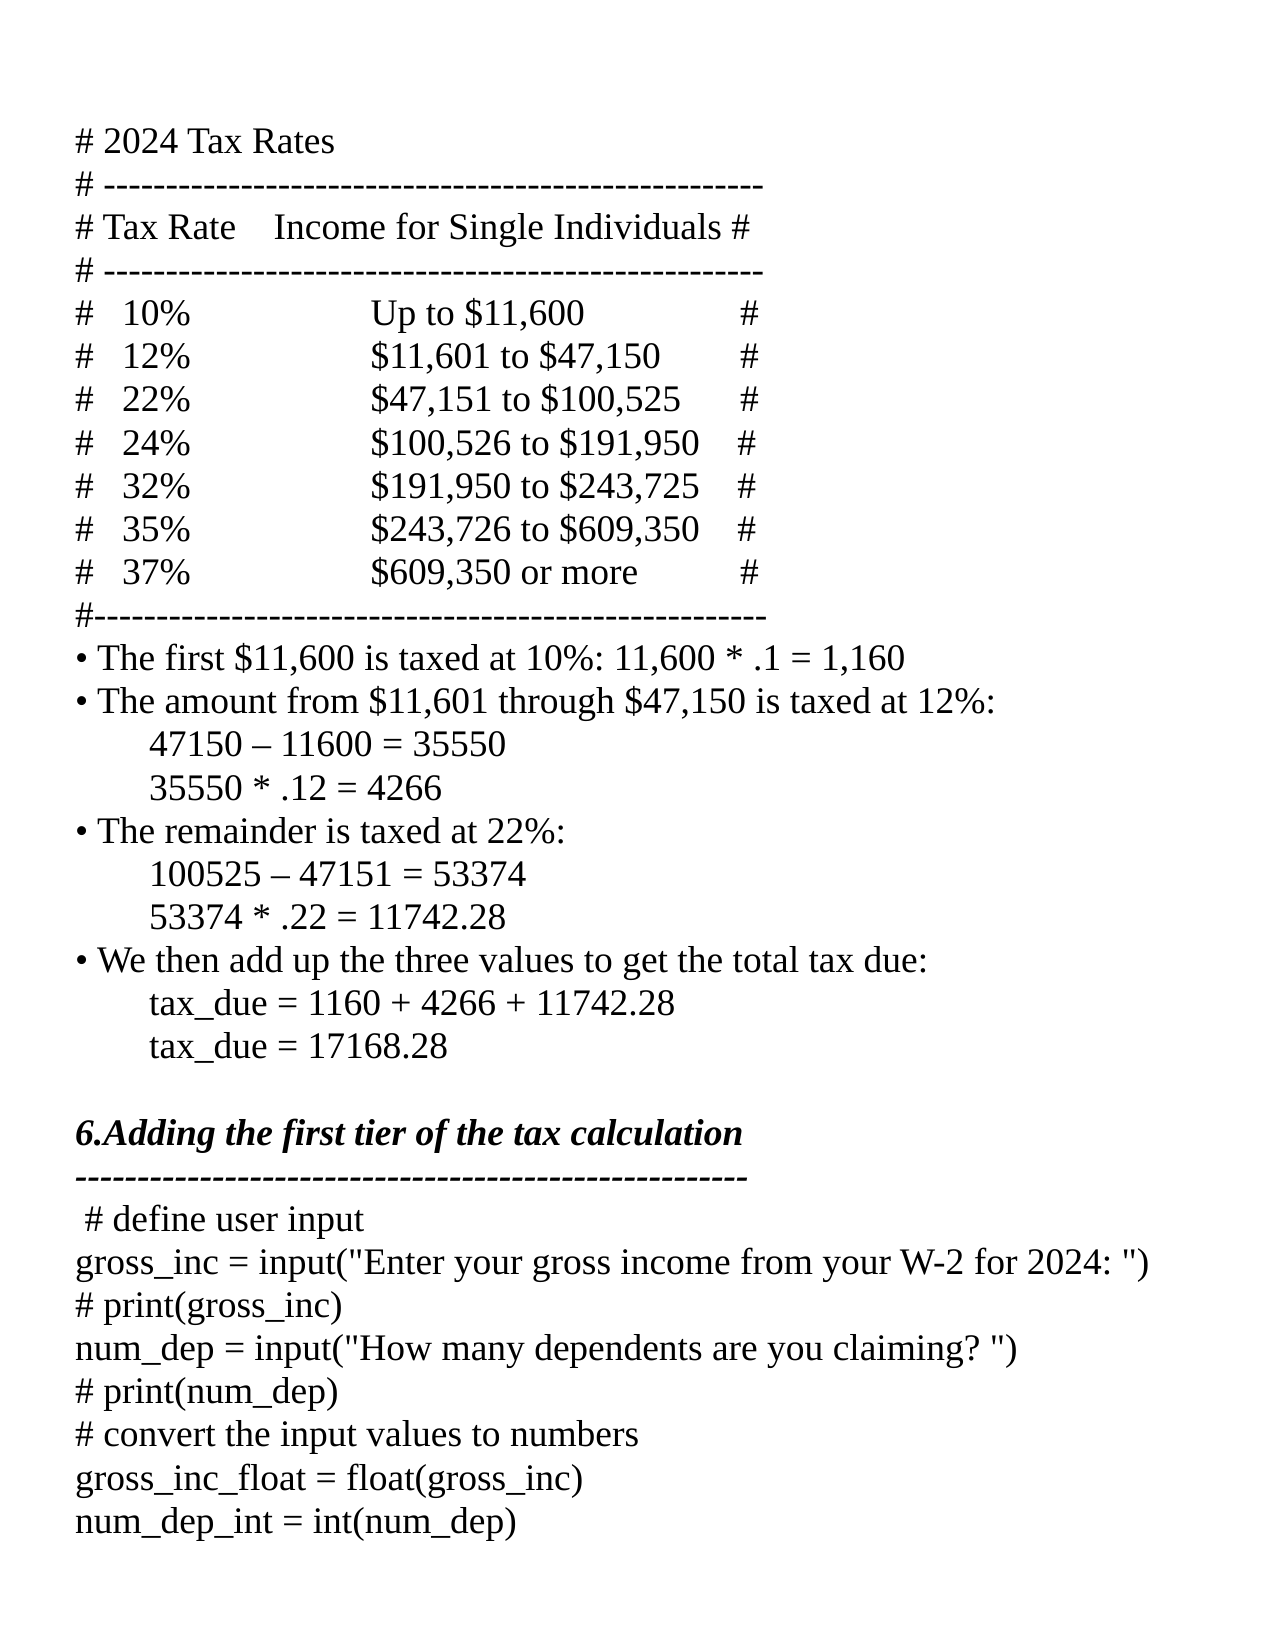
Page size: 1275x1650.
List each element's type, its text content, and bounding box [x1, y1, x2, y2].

text # convert the input values to numbers [75, 1412, 1200, 1455]
text • The first $11,600 is taxed at 10%: 11,600 * .1 = 1,160 [75, 636, 1200, 679]
text ------------------------------------------------------ [75, 1153, 1200, 1196]
text num_dep = input("How many dependents are you claiming? ") [75, 1326, 1200, 1369]
text # 37% $609,350 or more # [75, 549, 1200, 592]
text num_dep_int = int(num_dep) [75, 1498, 1200, 1541]
text • The remainder is taxed at 22%: [75, 808, 1200, 851]
text # 35% $243,726 to $609,350 # [75, 506, 1200, 549]
text 100525 – 47151 = 53374 [75, 851, 1200, 894]
text # 32% $191,950 to $243,725 # [75, 463, 1200, 506]
text # 24% $100,526 to $191,950 # [75, 420, 1200, 463]
text 47150 – 11600 = 35550 [75, 722, 1200, 765]
text # print(num_dep) [75, 1369, 1200, 1412]
text # define user input [75, 1196, 1200, 1239]
text # Tax Rate Income for Single Individuals # [75, 204, 1200, 247]
text tax_due = 1160 + 4266 + 11742.28 [75, 981, 1200, 1024]
text # ----------------------------------------------------- [75, 247, 1200, 291]
text 35550 * .12 = 4266 [75, 765, 1200, 808]
text # 12% $11,601 to $47,150 # [75, 334, 1200, 377]
text #------------------------------------------------------ [75, 592, 1200, 636]
text • We then add up the three values to get the total tax due: [75, 937, 1200, 981]
text # print(gross_inc) [75, 1282, 1200, 1326]
text 6.Adding the first tier of the tax calculation [75, 1110, 1200, 1153]
text # 10% Up to $11,600 # [75, 291, 1200, 334]
text 53374 * .22 = 11742.28 [75, 894, 1200, 937]
text # ----------------------------------------------------- [75, 161, 1200, 204]
text gross_inc_float = float(gross_inc) [75, 1455, 1200, 1498]
text # 22% $47,151 to $100,525 # [75, 377, 1200, 420]
text gross_inc = input("Enter your gross income from your W-2 for 2024: ") [75, 1239, 1200, 1282]
text • The amount from $11,601 through $47,150 is taxed at 12%: [75, 679, 1200, 722]
text # 2024 Tax Rates [75, 118, 1200, 161]
text tax_due = 17168.28 [75, 1024, 1200, 1067]
